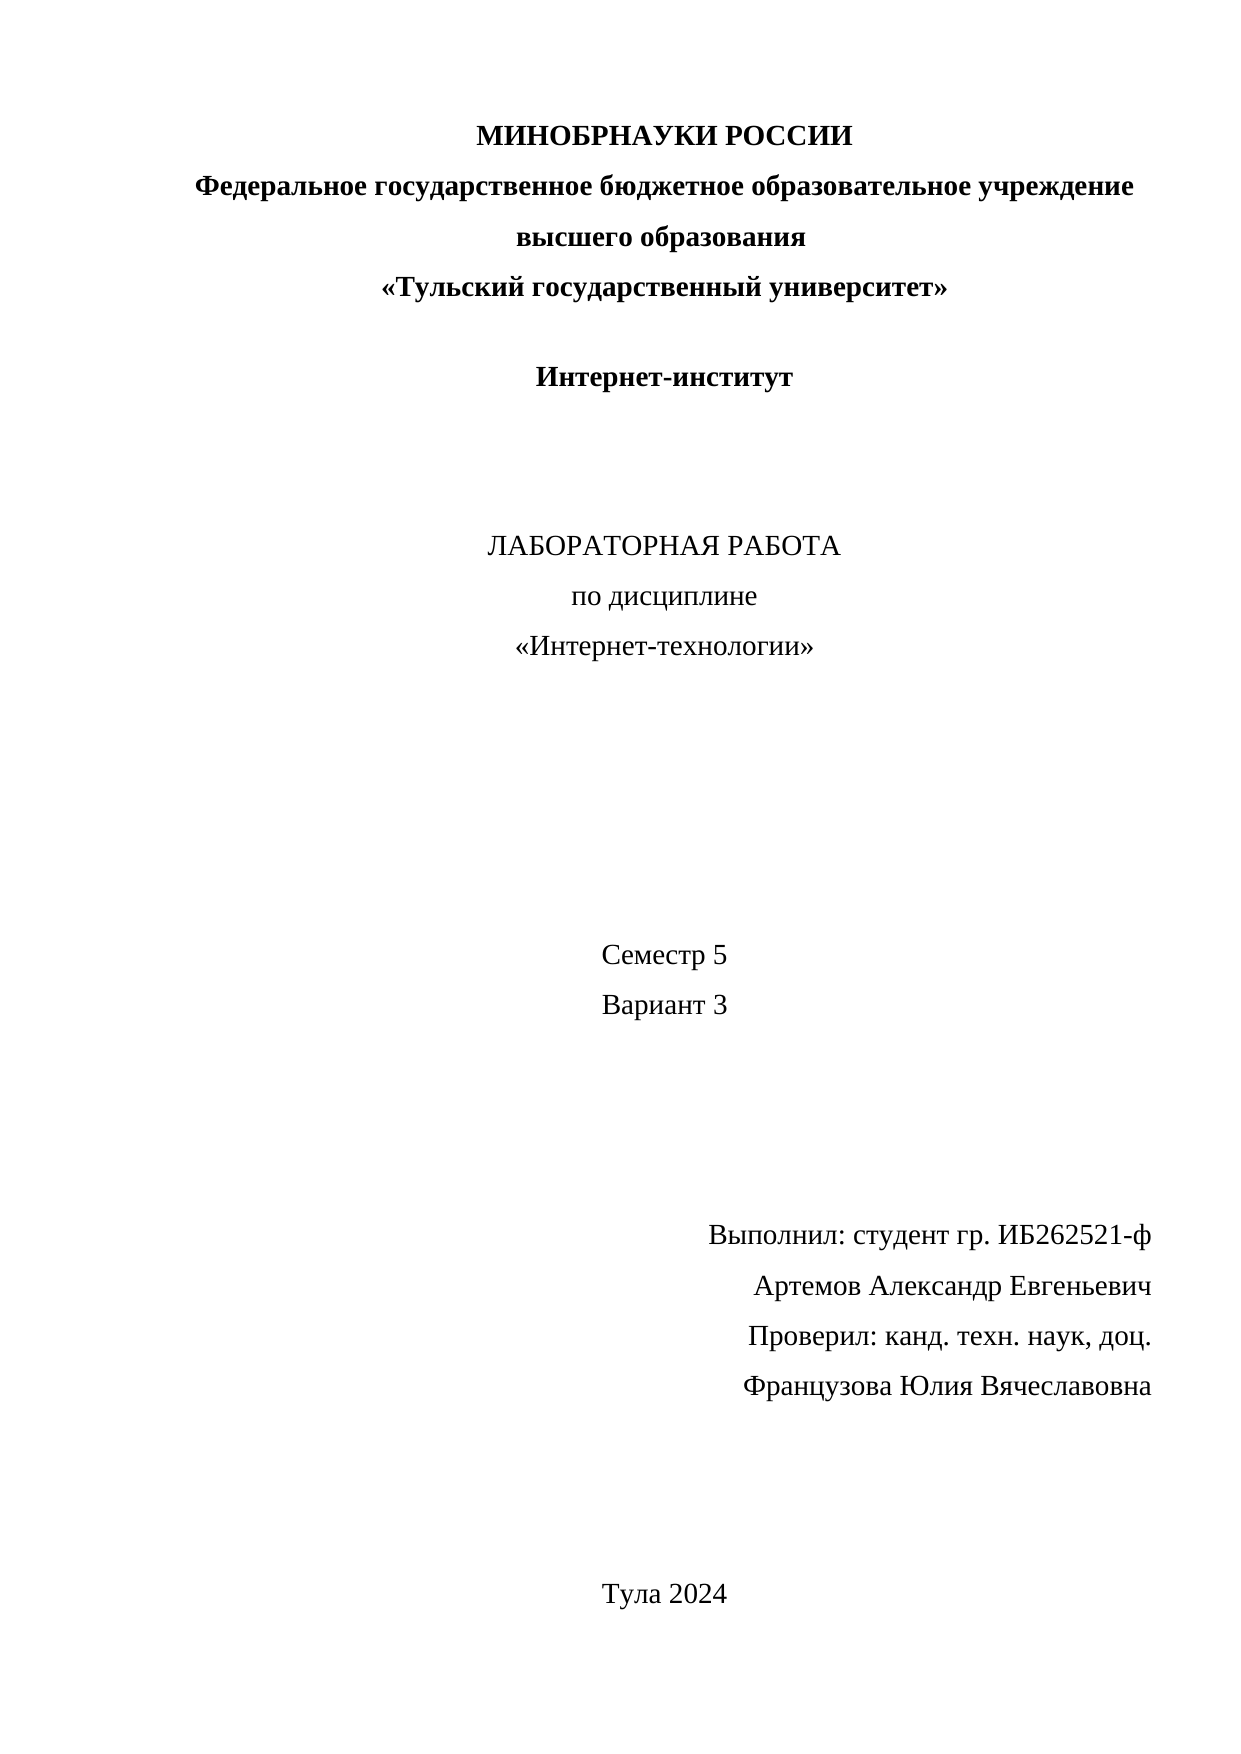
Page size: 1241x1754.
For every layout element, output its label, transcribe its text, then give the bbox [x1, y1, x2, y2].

text Проверил: канд. техн. наук, доц. [177, 1318, 1152, 1351]
text МИНОБРНАУКИ РОССИИ [177, 118, 1152, 152]
text Тула 2024 [177, 1576, 1152, 1610]
text Французова Юлия Вячеславовна [177, 1368, 1152, 1402]
text Семестр 5 [177, 937, 1152, 971]
text по дисциплине [177, 578, 1152, 611]
text Выполнил: студент гр. ИБ262521-ф [177, 1217, 1152, 1251]
text Интернет-институт [177, 359, 1152, 392]
text Вариант 3 [177, 987, 1152, 1021]
text Федеральное государственное бюджетное образовательное учреждение высшего образования «Тульский государственный университет» [177, 168, 1152, 303]
text Артемов Александр Евгеньевич [177, 1268, 1152, 1301]
text «Интернет-технологии» [177, 628, 1152, 662]
text ЛАБОРАТОРНАЯ РАБОТА [177, 528, 1152, 561]
